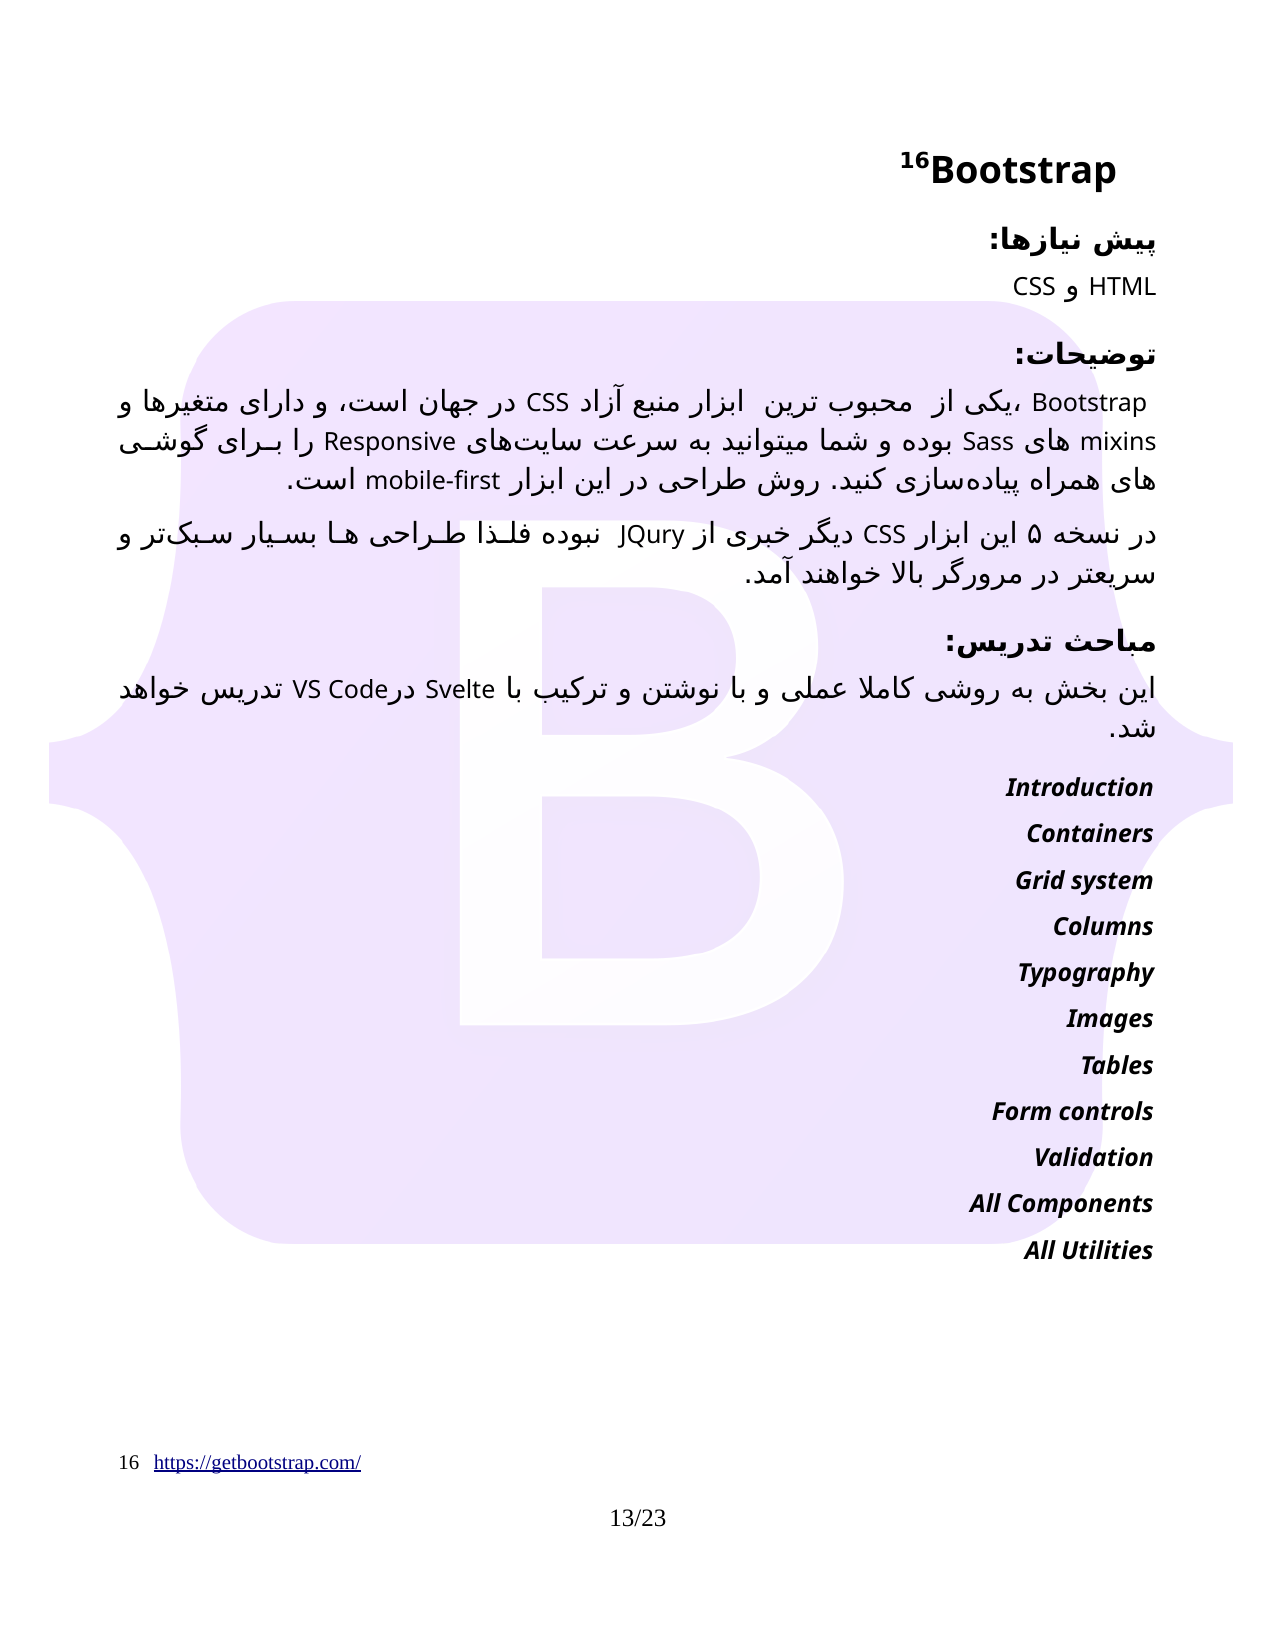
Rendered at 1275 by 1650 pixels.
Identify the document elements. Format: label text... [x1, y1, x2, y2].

subtitle Bootstrap [118, 143, 1157, 195]
subtitle All Utilities [118, 1244, 1157, 1266]
subtitle پیش نیازها: [118, 222, 1157, 256]
text https://getbootstrap.com/ [118, 1449, 1157, 1474]
text HTML و CSS [118, 268, 1157, 301]
